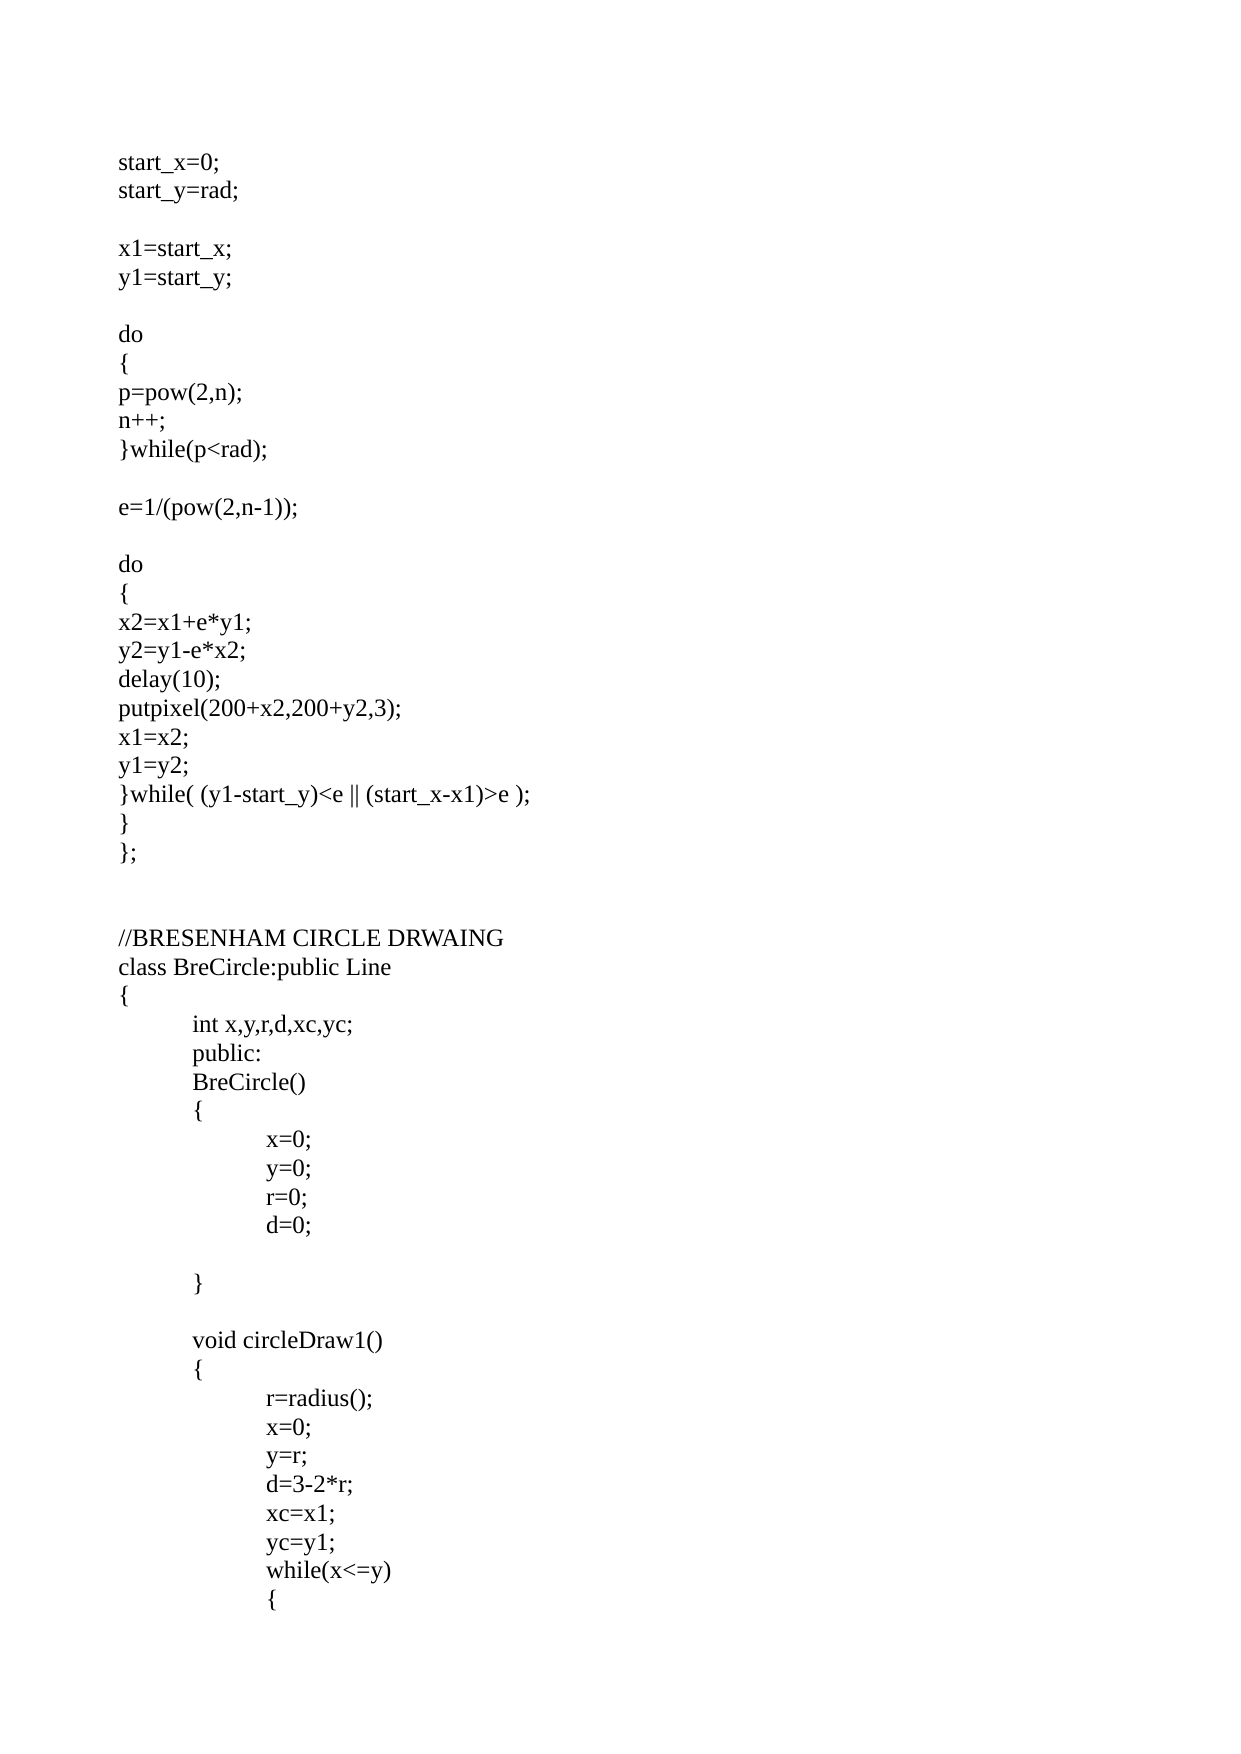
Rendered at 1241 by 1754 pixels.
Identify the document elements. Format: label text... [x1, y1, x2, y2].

text y2=y1-e*x2; [118, 636, 1122, 664]
text } [118, 808, 1122, 837]
text //BRESENHAM CIRCLE DRWAING [118, 923, 1122, 952]
text { [118, 578, 1122, 607]
text } [118, 1268, 1122, 1297]
text BreCircle() [118, 1067, 1122, 1096]
text start_x=0; [118, 147, 1122, 176]
text do [118, 549, 1122, 578]
text y=r; [118, 1441, 1122, 1469]
text y=0; [118, 1153, 1122, 1182]
text r=0; [118, 1182, 1122, 1211]
text x1=start_x; [118, 233, 1122, 262]
text e=1/(pow(2,n-1)); [118, 492, 1122, 521]
text d=3-2*r; [118, 1469, 1122, 1498]
text x2=x1+e*y1; [118, 607, 1122, 636]
text class BreCircle:public Line [118, 952, 1122, 981]
text int x,y,r,d,xc,yc; [118, 1009, 1122, 1038]
text start_y=rad; [118, 176, 1122, 204]
text public: [118, 1038, 1122, 1067]
text void circleDraw1() [118, 1326, 1122, 1354]
text { [118, 981, 1122, 1009]
text { [118, 1584, 1122, 1613]
text putpixel(200+x2,200+y2,3); [118, 693, 1122, 722]
text xc=x1; [118, 1498, 1122, 1527]
text do [118, 319, 1122, 348]
text x=0; [118, 1412, 1122, 1441]
text }while( (y1-start_y)<e || (start_x-x1)>e ); [118, 779, 1122, 808]
text while(x<=y) [118, 1556, 1122, 1584]
text x1=x2; [118, 722, 1122, 751]
text x=0; [118, 1124, 1122, 1153]
text d=0; [118, 1211, 1122, 1239]
text }; [118, 837, 1122, 866]
text { [118, 1354, 1122, 1383]
text { [118, 1096, 1122, 1124]
text n++; [118, 406, 1122, 434]
text { [118, 348, 1122, 377]
text }while(p<rad); [118, 434, 1122, 463]
text delay(10); [118, 664, 1122, 693]
text yc=y1; [118, 1527, 1122, 1556]
text p=pow(2,n); [118, 377, 1122, 406]
text y1=start_y; [118, 262, 1122, 291]
text y1=y2; [118, 751, 1122, 779]
text r=radius(); [118, 1383, 1122, 1412]
